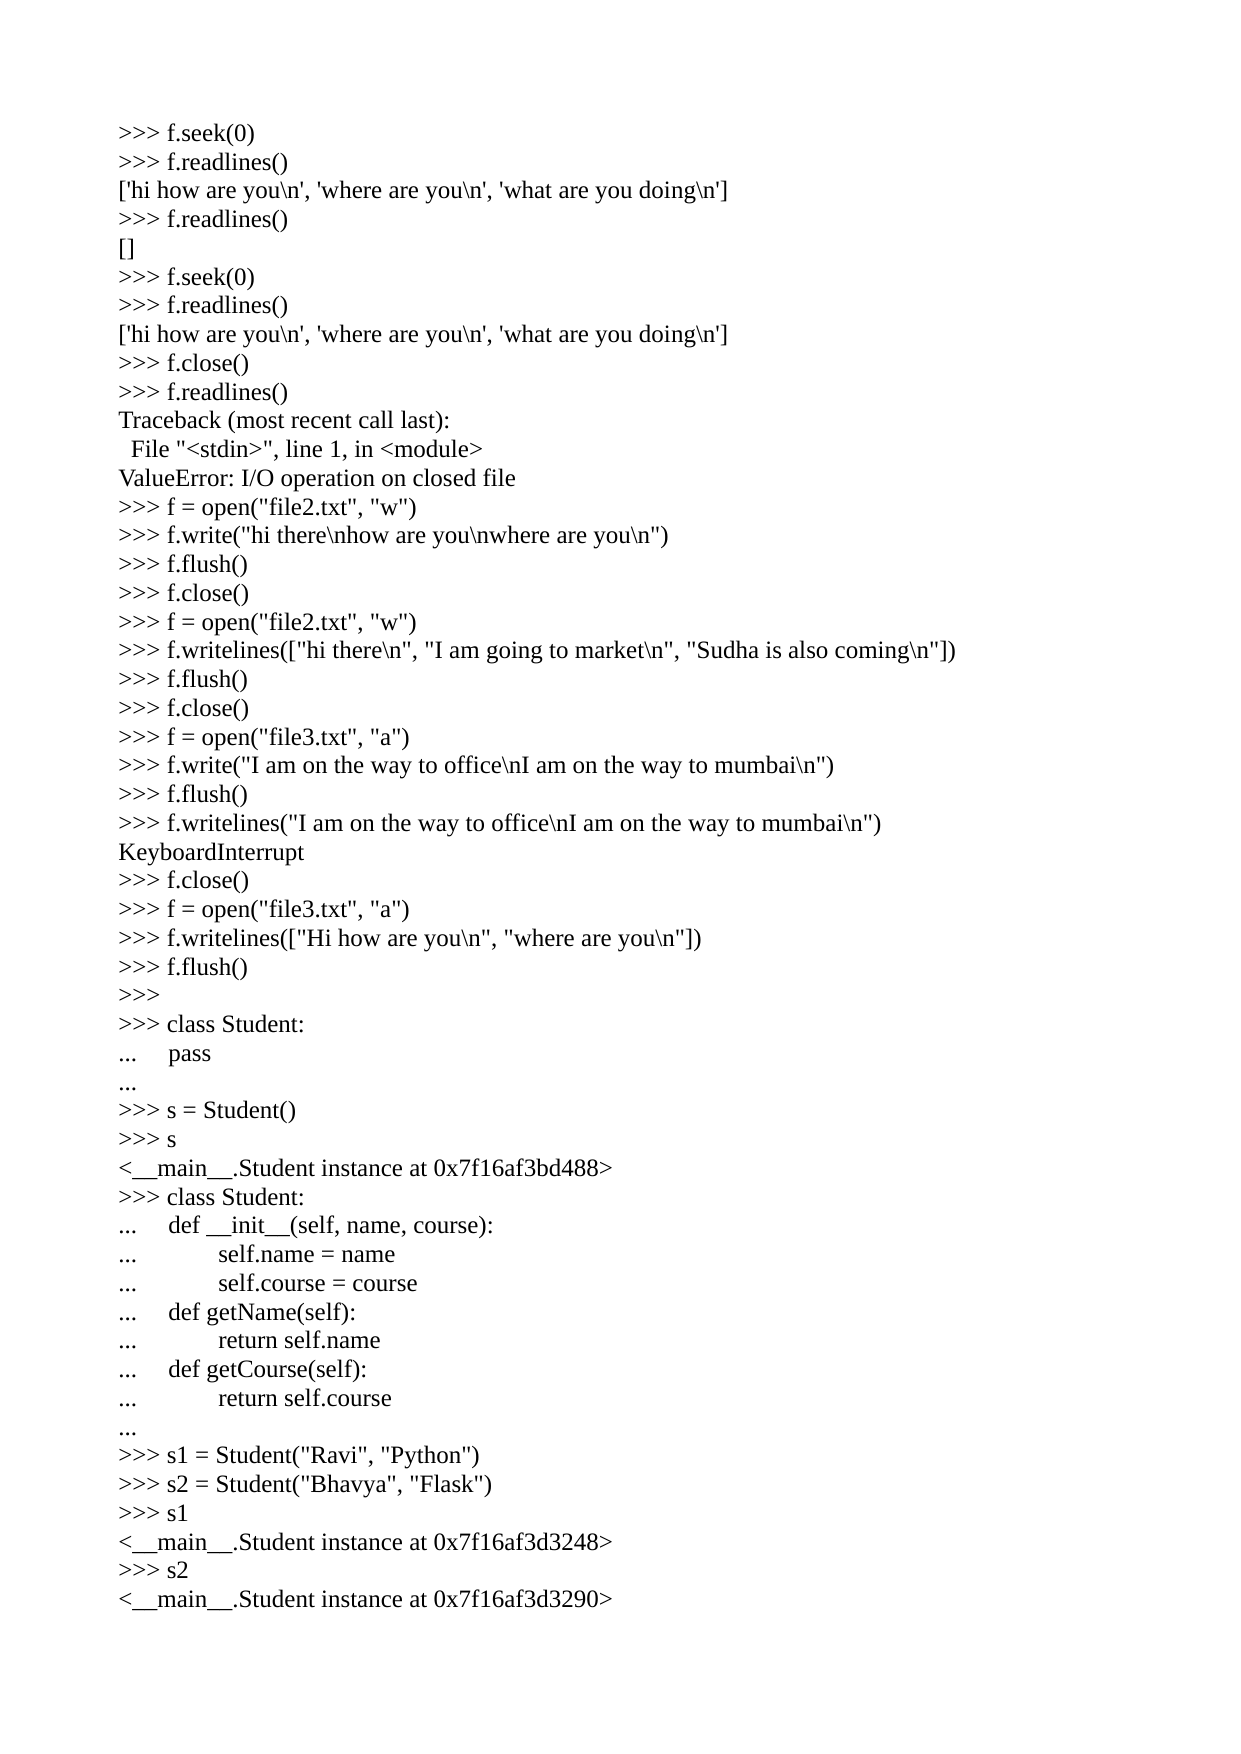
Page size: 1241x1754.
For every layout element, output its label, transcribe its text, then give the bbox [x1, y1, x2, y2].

text >>> f.flush() [118, 779, 1122, 808]
text >>> [118, 981, 1122, 1009]
text ... return self.name [118, 1326, 1122, 1354]
text >>> f.writelines(["Hi how are you\n", "where are you\n"]) [118, 923, 1122, 952]
text Traceback (most recent call last): [118, 406, 1122, 434]
text >>> class Student: [118, 1009, 1122, 1038]
text >>> f = open("file2.txt", "w") [118, 607, 1122, 636]
text >>> f.readlines() [118, 377, 1122, 406]
text ... self.course = course [118, 1268, 1122, 1297]
text ... def getCourse(self): [118, 1354, 1122, 1383]
text >>> f.close() [118, 348, 1122, 377]
text >>> f.writelines(["hi there\n", "I am going to market\n", "Sudha is also coming\n"]) [118, 636, 1122, 664]
text >>> f.flush() [118, 664, 1122, 693]
text ['hi how are you\n', 'where are you\n', 'what are you doing\n'] [118, 176, 1122, 204]
text >>> s1 [118, 1498, 1122, 1527]
text ... def __init__(self, name, course): [118, 1211, 1122, 1239]
text ... def getName(self): [118, 1297, 1122, 1326]
text ValueError: I/O operation on closed file [118, 463, 1122, 492]
text >>> f.flush() [118, 952, 1122, 981]
text ['hi how are you\n', 'where are you\n', 'what are you doing\n'] [118, 319, 1122, 348]
text >>> f.close() [118, 693, 1122, 722]
text >>> f.flush() [118, 549, 1122, 578]
text >>> f.readlines() [118, 147, 1122, 176]
text >>> s2 [118, 1556, 1122, 1584]
text >>> s = Student() [118, 1096, 1122, 1124]
text ... self.name = name [118, 1239, 1122, 1268]
text ... pass [118, 1038, 1122, 1067]
text >>> f.writelines("I am on the way to office\nI am on the way to mumbai\n") [118, 808, 1122, 837]
text >>> f.write("hi there\nhow are you\nwhere are you\n") [118, 521, 1122, 549]
text >>> f.readlines() [118, 291, 1122, 319]
text >>> f = open("file2.txt", "w") [118, 492, 1122, 521]
text <__main__.Student instance at 0x7f16af3bd488> [118, 1153, 1122, 1182]
text ... return self.course [118, 1383, 1122, 1412]
text >>> f = open("file3.txt", "a") [118, 894, 1122, 923]
text >>> f.close() [118, 866, 1122, 894]
text >>> class Student: [118, 1182, 1122, 1211]
text <__main__.Student instance at 0x7f16af3d3290> [118, 1584, 1122, 1613]
text KeyboardInterrupt [118, 837, 1122, 866]
text >>> f.readlines() [118, 204, 1122, 233]
text File "<stdin>", line 1, in <module> [118, 434, 1122, 463]
text [] [118, 233, 1122, 262]
text >>> f.close() [118, 578, 1122, 607]
text ... [118, 1067, 1122, 1096]
text >>> f.seek(0) [118, 262, 1122, 291]
text >>> f.seek(0) [118, 118, 1122, 147]
text <__main__.Student instance at 0x7f16af3d3248> [118, 1527, 1122, 1556]
text >>> s2 = Student("Bhavya", "Flask") [118, 1469, 1122, 1498]
text >>> s1 = Student("Ravi", "Python") [118, 1441, 1122, 1469]
text >>> f.write("I am on the way to office\nI am on the way to mumbai\n") [118, 751, 1122, 779]
text ... [118, 1412, 1122, 1441]
text >>> s [118, 1124, 1122, 1153]
text >>> f = open("file3.txt", "a") [118, 722, 1122, 751]
